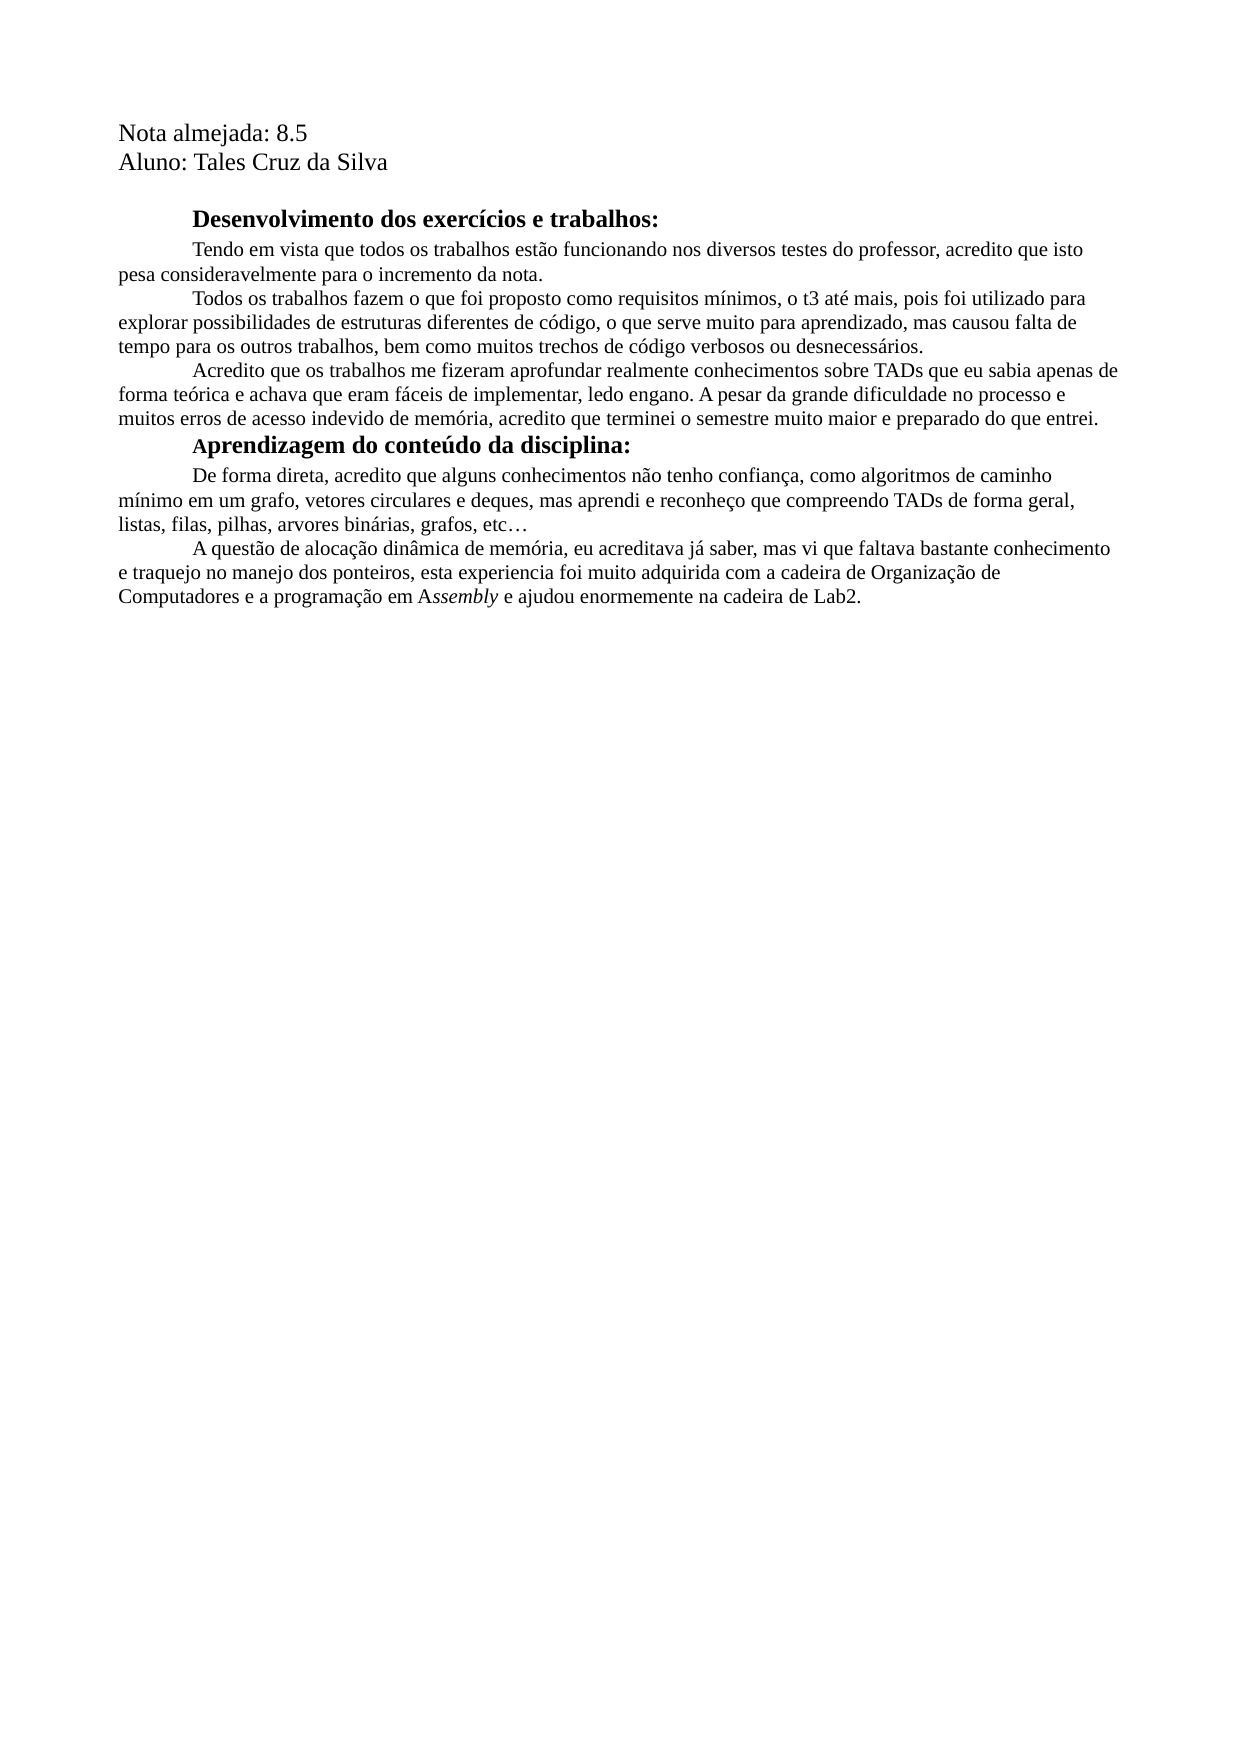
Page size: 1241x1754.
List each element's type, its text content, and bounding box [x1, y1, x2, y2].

text Tendo em vista que todos os trabalhos estão funcionando nos diversos testes do professor, acredito que isto pesa consideravelmente para o incremento da nota. [118, 233, 1122, 286]
text Desenvolvimento dos exercícios e trabalhos: [118, 204, 1122, 233]
text A questão de alocação dinâmica de memória, eu acreditava já saber, mas vi que faltava bastante conhecimento e traquejo no manejo dos ponteiros, esta experiencia foi muito adquirida com a cadeira de Organização de Computadores e a programação em Assembly e ajudou enormemente na cadeira de Lab2. [118, 536, 1122, 608]
text Nota almejada: 8.5 [118, 118, 1122, 147]
text Aluno: Tales Cruz da Silva [118, 147, 1122, 176]
text Todos os trabalhos fazem o que foi proposto como requisitos mínimos, o t3 até mais, pois foi utilizado para explorar possibilidades de estruturas diferentes de código, o que serve muito para aprendizado, mas causou falta de tempo para os outros trabalhos, bem como muitos trechos de código verbosos ou desnecessários. [118, 286, 1122, 358]
text Aprendizagem do conteúdo da disciplina: [118, 430, 1122, 459]
text Acredito que os trabalhos me fizeram aprofundar realmente conhecimentos sobre TADs que eu sabia apenas de forma teórica e achava que eram fáceis de implementar, ledo engano. A pesar da grande dificuldade no processo e muitos erros de acesso indevido de memória, acredito que terminei o semestre muito maior e preparado do que entrei. [118, 358, 1122, 430]
text De forma direta, acredito que alguns conhecimentos não tenho confiança, como algoritmos de caminho mínimo em um grafo, vetores circulares e deques, mas aprendi e reconheço que compreendo TADs de forma geral, listas, filas, pilhas, arvores binárias, grafos, etc… [118, 459, 1122, 536]
